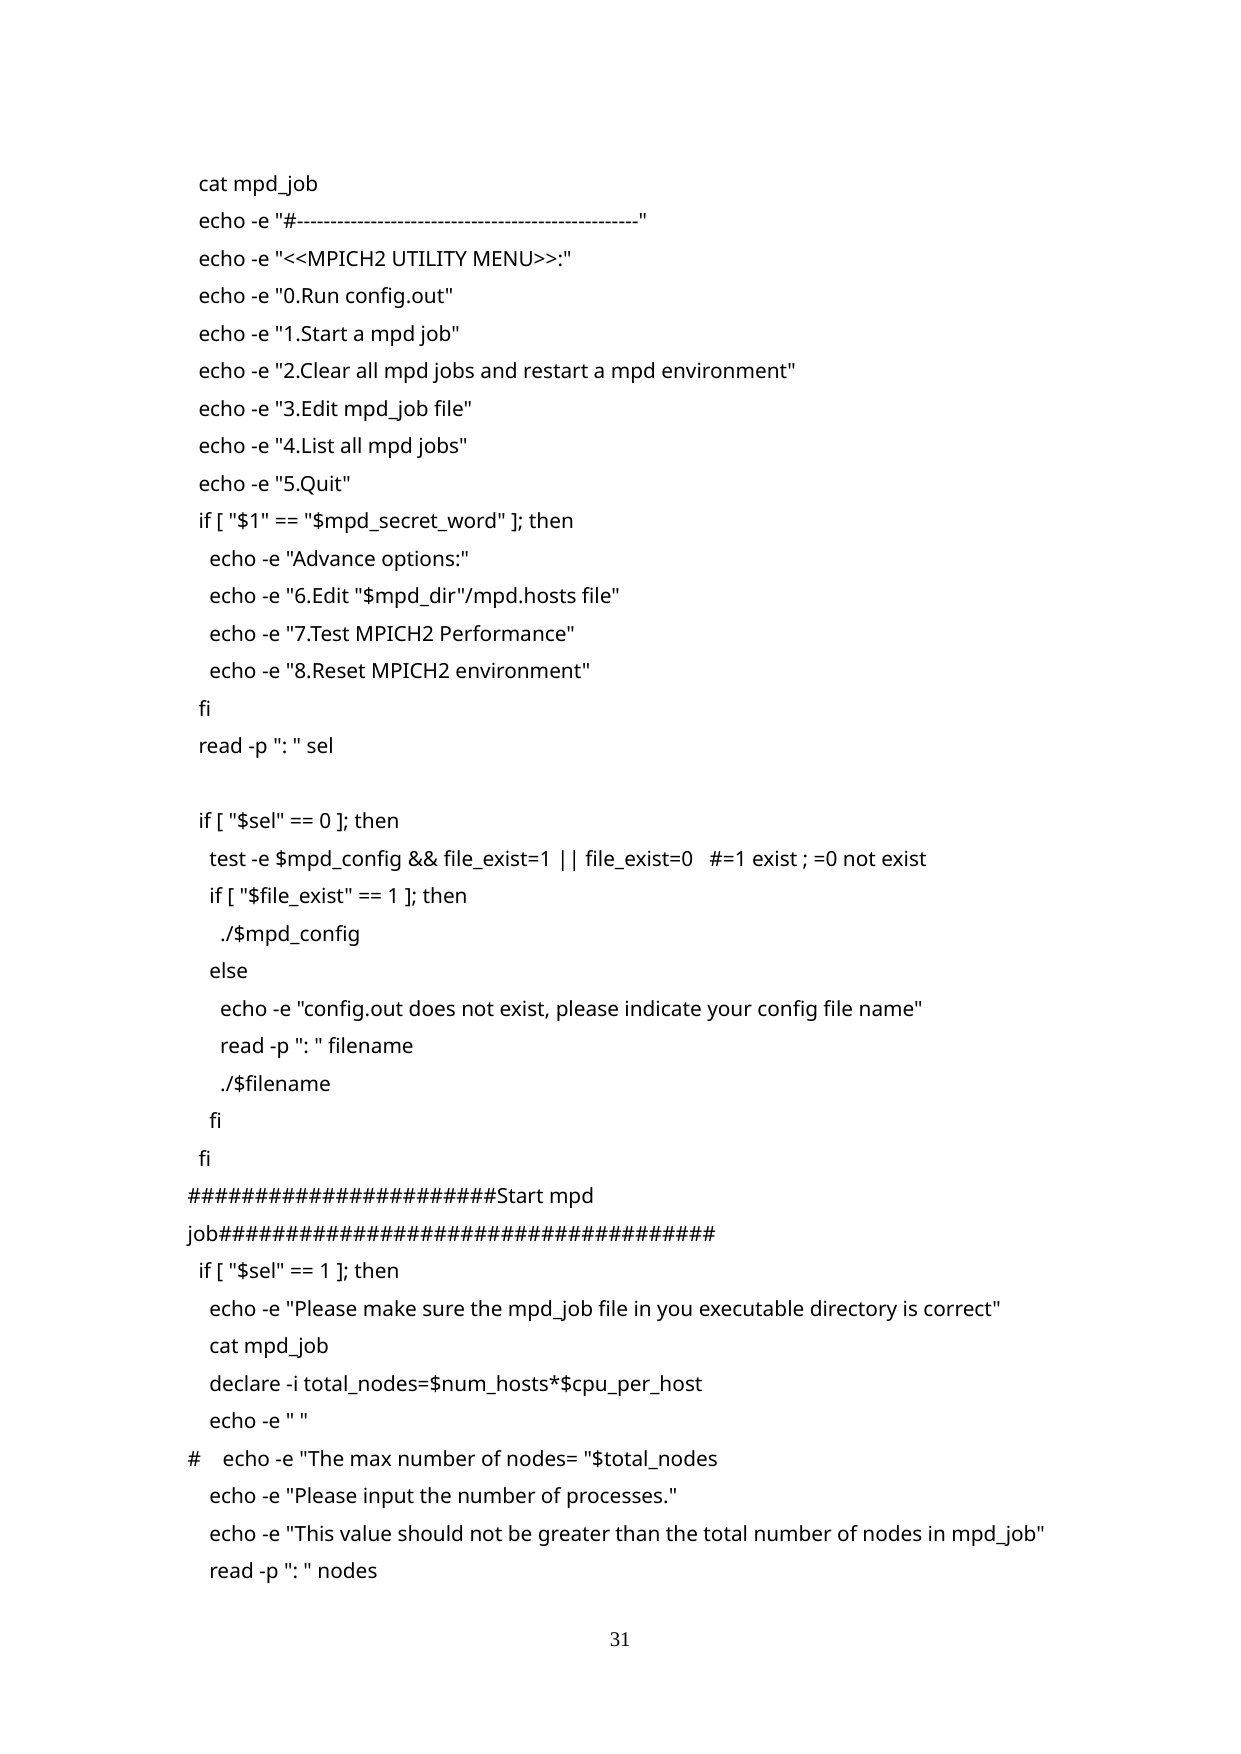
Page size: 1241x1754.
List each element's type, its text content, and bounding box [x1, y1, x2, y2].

text fi [187, 1139, 1053, 1177]
text declare -i total_nodes=$num_hosts*$cpu_per_host [187, 1364, 1053, 1402]
text echo -e "4.List all mpd jobs" [187, 427, 1053, 464]
text echo -e "Advance options:" [187, 539, 1053, 577]
text #######################Start mpd job##################################### [187, 1177, 1053, 1252]
text else [187, 952, 1053, 989]
text test -e $mpd_config && file_exist=1 || file_exist=0 #=1 exist ; =0 not exist [187, 839, 1053, 877]
text cat mpd_job [187, 1327, 1053, 1364]
text echo -e "Please make sure the mpd_job file in you executable directory is correct" [187, 1289, 1053, 1327]
text cat mpd_job [187, 164, 1053, 202]
text echo -e " " [187, 1402, 1053, 1439]
text echo -e "This value should not be greater than the total number of nodes in mpd_job" [187, 1514, 1053, 1552]
text echo -e "0.Run config.out" [187, 277, 1053, 314]
text echo -e "7.Test MPICH2 Performance" [187, 614, 1053, 652]
text echo -e "3.Edit mpd_job file" [187, 389, 1053, 427]
text if [ "$file_exist" == 1 ]; then [187, 877, 1053, 914]
text echo -e "1.Start a mpd job" [187, 314, 1053, 352]
text fi [187, 689, 1053, 727]
text read -p ": " filename [187, 1027, 1053, 1064]
text if [ "$sel" == 0 ]; then [187, 802, 1053, 839]
text ./$filename [187, 1064, 1053, 1102]
text echo -e "#---------------------------------------------------" [187, 202, 1053, 239]
text read -p ": " sel [187, 727, 1053, 764]
text if [ "$1" == "$mpd_secret_word" ]; then [187, 502, 1053, 539]
text # echo -e "The max number of nodes= "$total_nodes [187, 1439, 1053, 1477]
text echo -e "2.Clear all mpd jobs and restart a mpd environment" [187, 352, 1053, 389]
text read -p ": " nodes [187, 1552, 1053, 1589]
text echo -e "6.Edit "$mpd_dir"/mpd.hosts file" [187, 577, 1053, 614]
text echo -e "config.out does not exist, please indicate your config file name" [187, 989, 1053, 1027]
text ./$mpd_config [187, 914, 1053, 952]
text if [ "$sel" == 1 ]; then [187, 1252, 1053, 1289]
text echo -e "5.Quit" [187, 464, 1053, 502]
text echo -e "<<MPICH2 UTILITY MENU>>:" [187, 239, 1053, 277]
text echo -e "Please input the number of processes." [187, 1477, 1053, 1514]
text echo -e "8.Reset MPICH2 environment" [187, 652, 1053, 689]
text fi [187, 1102, 1053, 1139]
